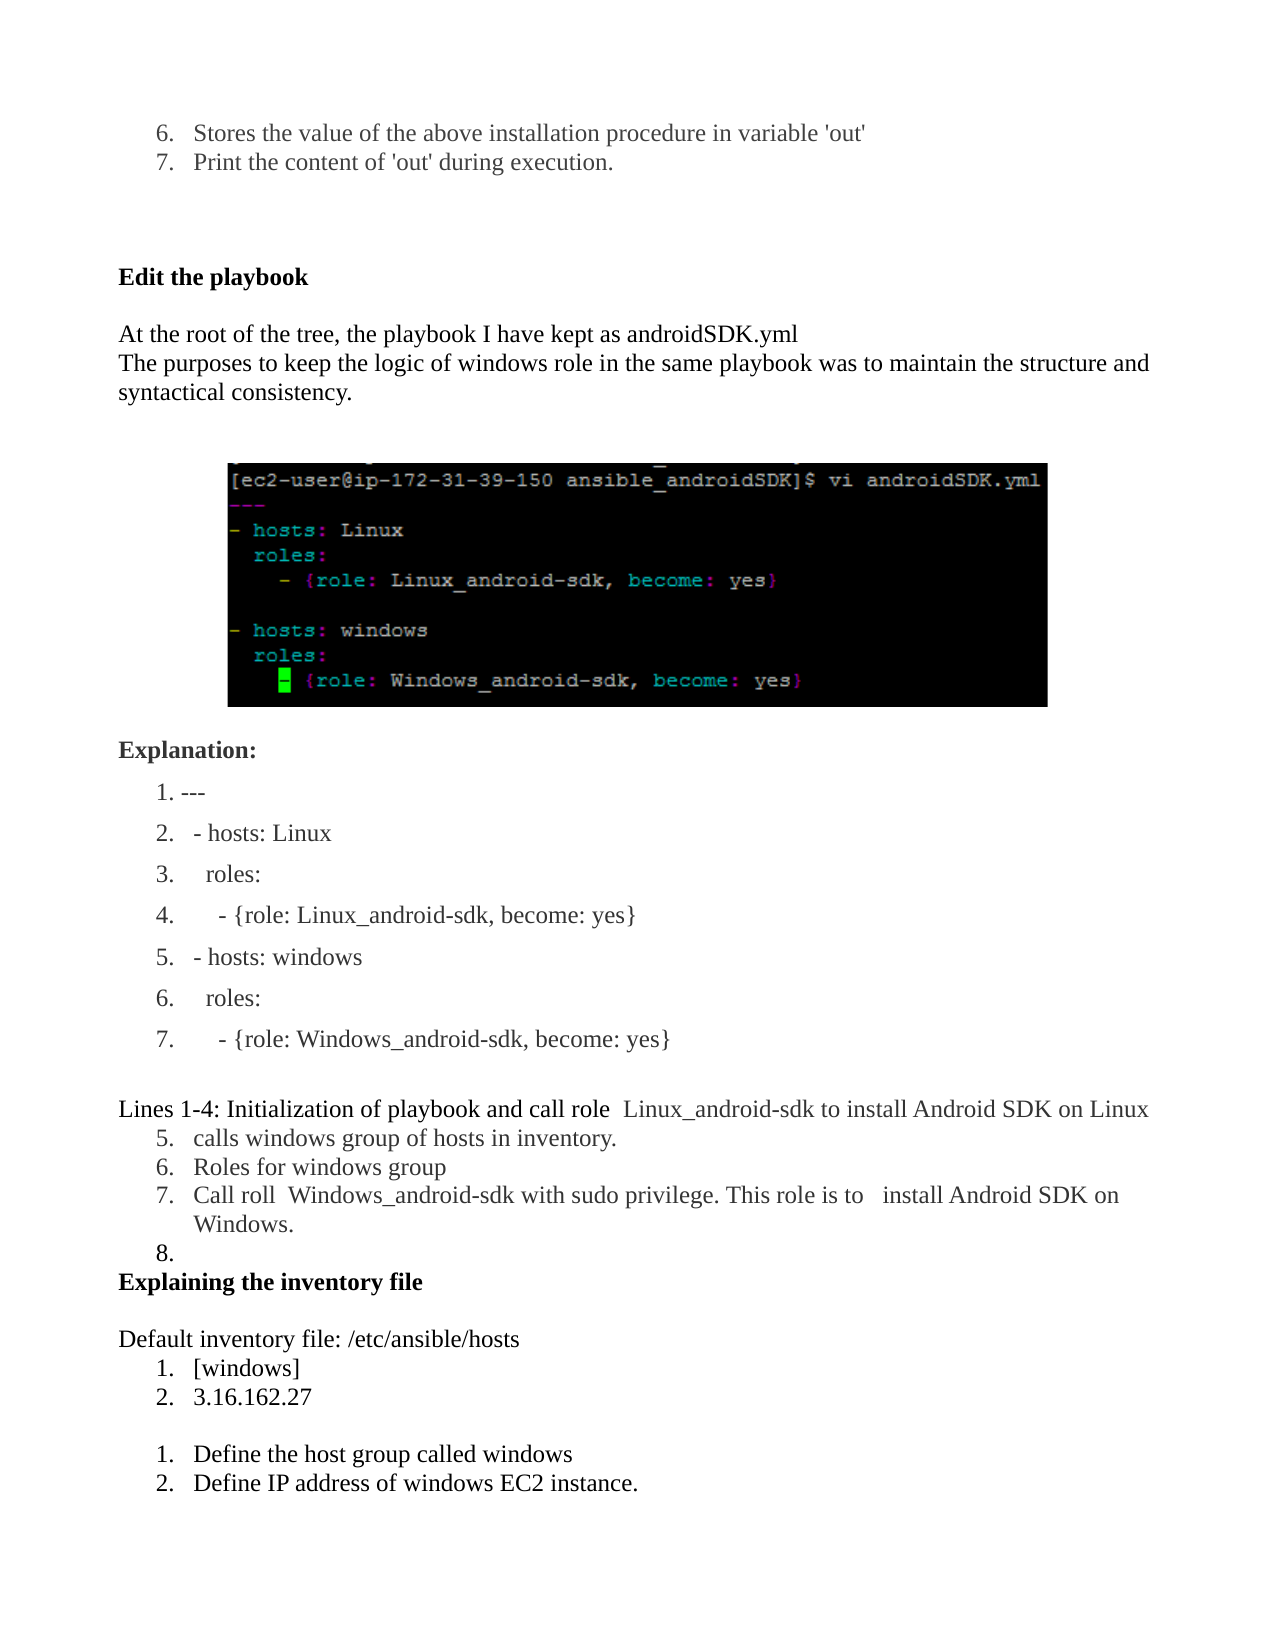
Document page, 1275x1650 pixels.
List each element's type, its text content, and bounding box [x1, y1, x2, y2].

list - hosts: windows [156, 942, 1157, 971]
list 3.16.162.27 [156, 1382, 1157, 1411]
list Call roll Windows_android-sdk with sudo privilege. This role is to install Android SDK on Windows. [156, 1181, 1157, 1238]
text 1. --- [118, 777, 1157, 806]
text Edit the playbook [118, 233, 1157, 291]
picture [227, 463, 1048, 707]
text The purposes to keep the logic of windows role in the same playbook was to maintain the structure and syntactical consistency. [118, 348, 1157, 406]
list calls windows group of hosts in inventory. [156, 1123, 1157, 1152]
text At the root of the tree, the playbook I have kept as androidSDK.yml [118, 319, 1157, 348]
list Roles for windows group [156, 1152, 1157, 1181]
list - hosts: Linux [156, 818, 1157, 847]
list Define IP address of windows EC2 instance. [156, 1468, 1157, 1497]
text Default inventory file: /etc/ansible/hosts [118, 1324, 1157, 1353]
text Explaining the inventory file [118, 1267, 1157, 1296]
text Lines 1-4: Initialization of playbook and call role Linux_android-sdk to install Android SDK on Linux [118, 1094, 1157, 1123]
list roles: [156, 983, 1157, 1012]
list Stores the value of the above installation procedure in variable 'out' [156, 118, 1157, 147]
list - {role: Linux_android-sdk, become: yes} [156, 901, 1157, 929]
list Print the content of 'out' during execution. [156, 147, 1157, 176]
list Define the host group called windows [156, 1439, 1157, 1468]
list roles: [156, 859, 1157, 888]
text Explanation: [118, 736, 1157, 764]
list - {role: Windows_android-sdk, become: yes} [156, 1024, 1157, 1053]
list [windows] [156, 1353, 1157, 1382]
